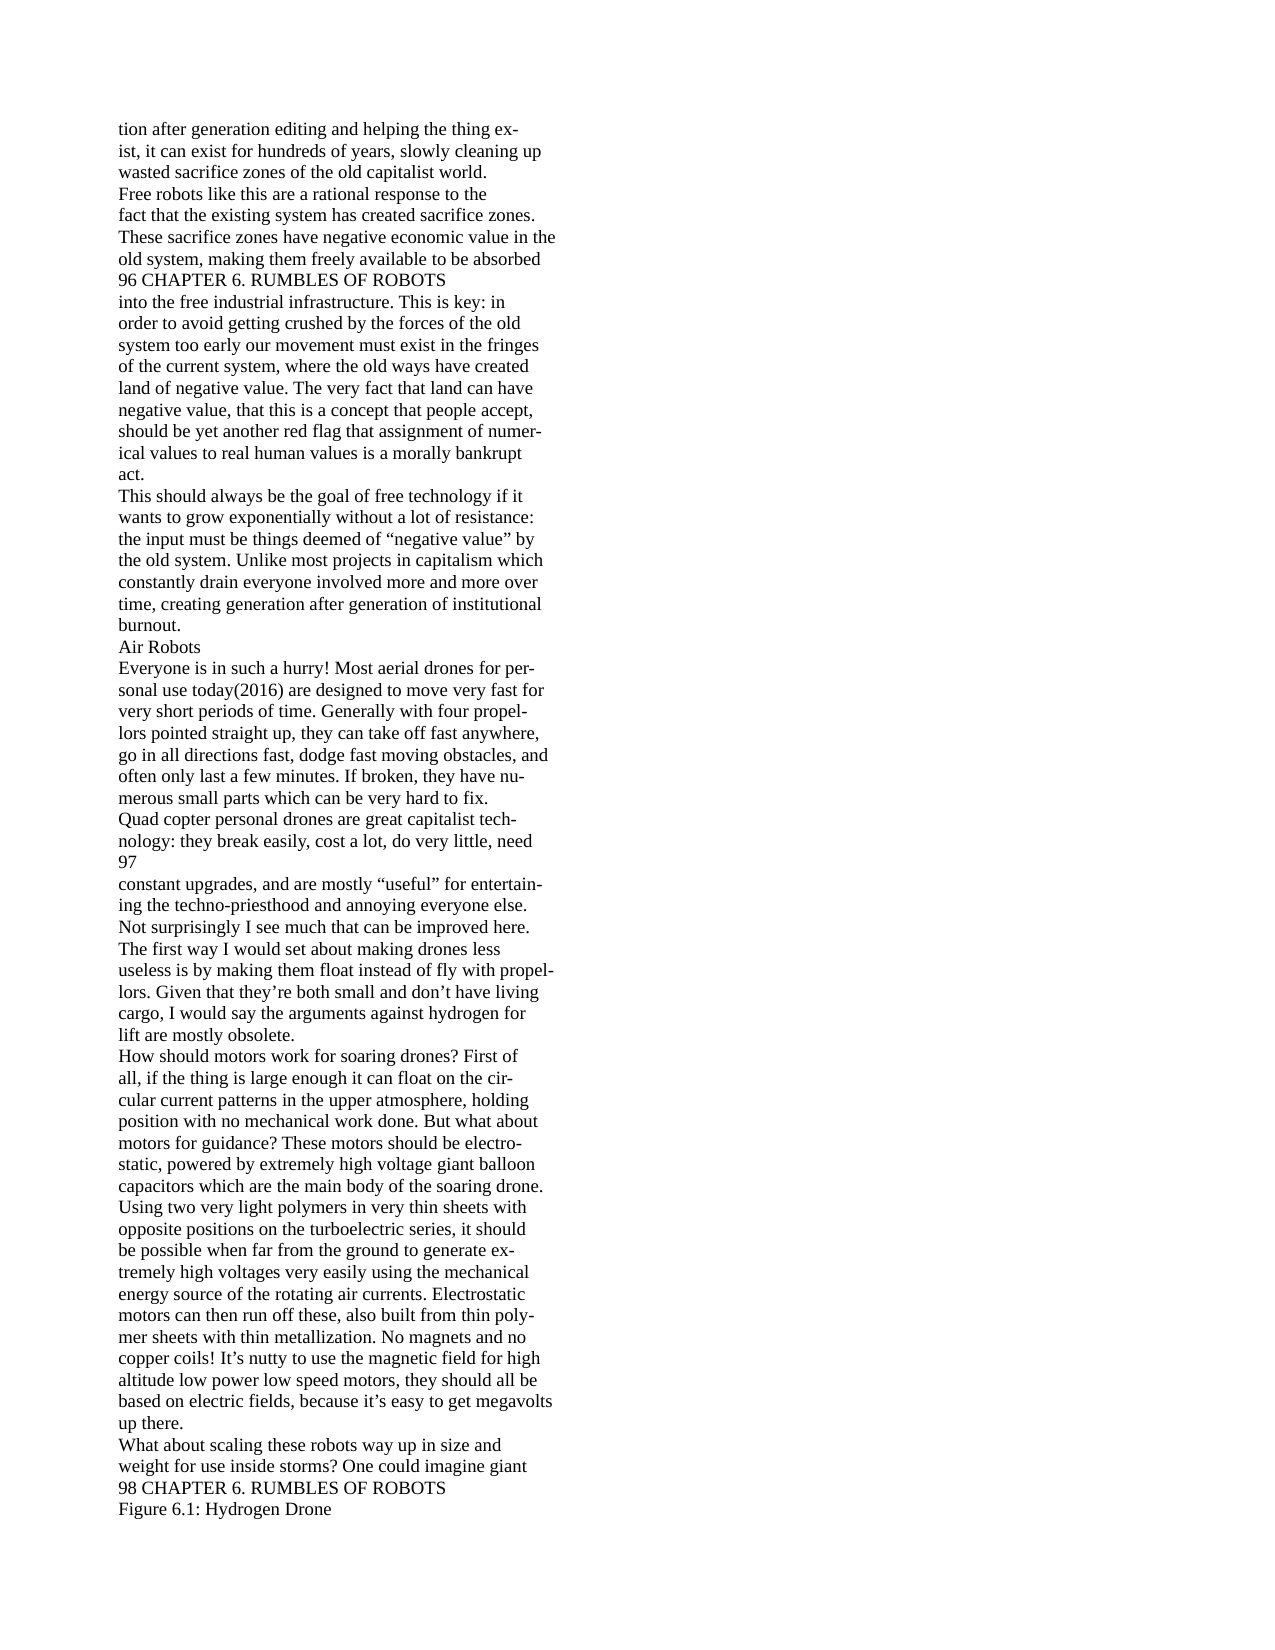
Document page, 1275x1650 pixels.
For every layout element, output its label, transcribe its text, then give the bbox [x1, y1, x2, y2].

text merous small parts which can be very hard to fix. [118, 787, 1157, 808]
text 96 CHAPTER 6. RUMBLES OF ROBOTS [118, 269, 1157, 291]
text based on electric fields, because it’s easy to get megavolts [118, 1390, 1157, 1412]
text Air Robots [118, 636, 1157, 657]
text These sacrifice zones have negative economic value in the [118, 226, 1157, 247]
text very short periods of time. Generally with four propel- [118, 700, 1157, 722]
text time, creating generation after generation of institutional [118, 592, 1157, 614]
text cular current patterns in the upper atmosphere, holding [118, 1088, 1157, 1110]
text motors for guidance? These motors should be electro- [118, 1132, 1157, 1153]
text mer sheets with thin metallization. No magnets and no [118, 1326, 1157, 1347]
text burnout. [118, 614, 1157, 636]
text Not surprisingly I see much that can be improved here. [118, 916, 1157, 937]
text into the free industrial infrastructure. This is key: in [118, 291, 1157, 312]
text go in all directions fast, dodge fast moving obstacles, and [118, 743, 1157, 765]
text 98 CHAPTER 6. RUMBLES OF ROBOTS [118, 1477, 1157, 1498]
text be possible when far from the ground to generate ex- [118, 1239, 1157, 1261]
text sonal use today(2016) are designed to move very fast for [118, 679, 1157, 700]
text should be yet another red flag that assignment of numer- [118, 420, 1157, 442]
text lift are mostly obsolete. [118, 1024, 1157, 1045]
text of the current system, where the old ways have created [118, 355, 1157, 377]
text ical values to real human values is a morally bankrupt [118, 442, 1157, 463]
text negative value, that this is a concept that people accept, [118, 398, 1157, 420]
text Everyone is in such a hurry! Most aerial drones for per- [118, 657, 1157, 679]
text Quad copter personal drones are great capitalist tech- [118, 808, 1157, 830]
text cargo, I would say the arguments against hydrogen for [118, 1002, 1157, 1024]
text What about scaling these robots way up in size and [118, 1433, 1157, 1455]
text The first way I would set about making drones less [118, 937, 1157, 959]
text constantly drain everyone involved more and more over [118, 571, 1157, 592]
text static, powered by extremely high voltage giant balloon [118, 1153, 1157, 1175]
text ist, it can exist for hundreds of years, slowly cleaning up [118, 140, 1157, 161]
text Figure 6.1: Hydrogen Drone [118, 1498, 1157, 1520]
text energy source of the rotating air currents. Electrostatic [118, 1282, 1157, 1304]
text system too early our movement must exist in the fringes [118, 334, 1157, 355]
text the old system. Unlike most projects in capitalism which [118, 549, 1157, 571]
text fact that the existing system has created sacrifice zones. [118, 204, 1157, 226]
text useless is by making them float instead of fly with propel- [118, 959, 1157, 981]
text 97 [118, 851, 1157, 873]
text constant upgrades, and are mostly “useful” for entertain- [118, 873, 1157, 894]
text ing the techno-priesthood and annoying everyone else. [118, 894, 1157, 916]
text wasted sacrifice zones of the old capitalist world. [118, 161, 1157, 183]
text How should motors work for soaring drones? First of [118, 1045, 1157, 1067]
text up there. [118, 1412, 1157, 1433]
text tion after generation editing and helping the thing ex- [118, 118, 1157, 140]
text This should always be the goal of free technology if it [118, 485, 1157, 506]
text capacitors which are the main body of the soaring drone. [118, 1175, 1157, 1196]
text land of negative value. The very fact that land can have [118, 377, 1157, 398]
text often only last a few minutes. If broken, they have nu- [118, 765, 1157, 787]
text lors pointed straight up, they can take off fast anywhere, [118, 722, 1157, 743]
text lors. Given that they’re both small and don’t have living [118, 981, 1157, 1002]
text order to avoid getting crushed by the forces of the old [118, 312, 1157, 334]
text copper coils! It’s nutty to use the magnetic field for high [118, 1347, 1157, 1369]
text motors can then run off these, also built from thin poly- [118, 1304, 1157, 1326]
text all, if the thing is large enough it can float on the cir- [118, 1067, 1157, 1088]
text position with no mechanical work done. But what about [118, 1110, 1157, 1132]
text old system, making them freely available to be absorbed [118, 247, 1157, 269]
text act. [118, 463, 1157, 485]
text altitude low power low speed motors, they should all be [118, 1369, 1157, 1390]
text opposite positions on the turboelectric series, it should [118, 1218, 1157, 1239]
text Using two very light polymers in very thin sheets with [118, 1196, 1157, 1218]
text Free robots like this are a rational response to the [118, 183, 1157, 204]
text wants to grow exponentially without a lot of resistance: [118, 506, 1157, 528]
text the input must be things deemed of “negative value” by [118, 528, 1157, 549]
text weight for use inside storms? One could imagine giant [118, 1455, 1157, 1477]
text tremely high voltages very easily using the mechanical [118, 1261, 1157, 1282]
text nology: they break easily, cost a lot, do very little, need [118, 830, 1157, 851]
